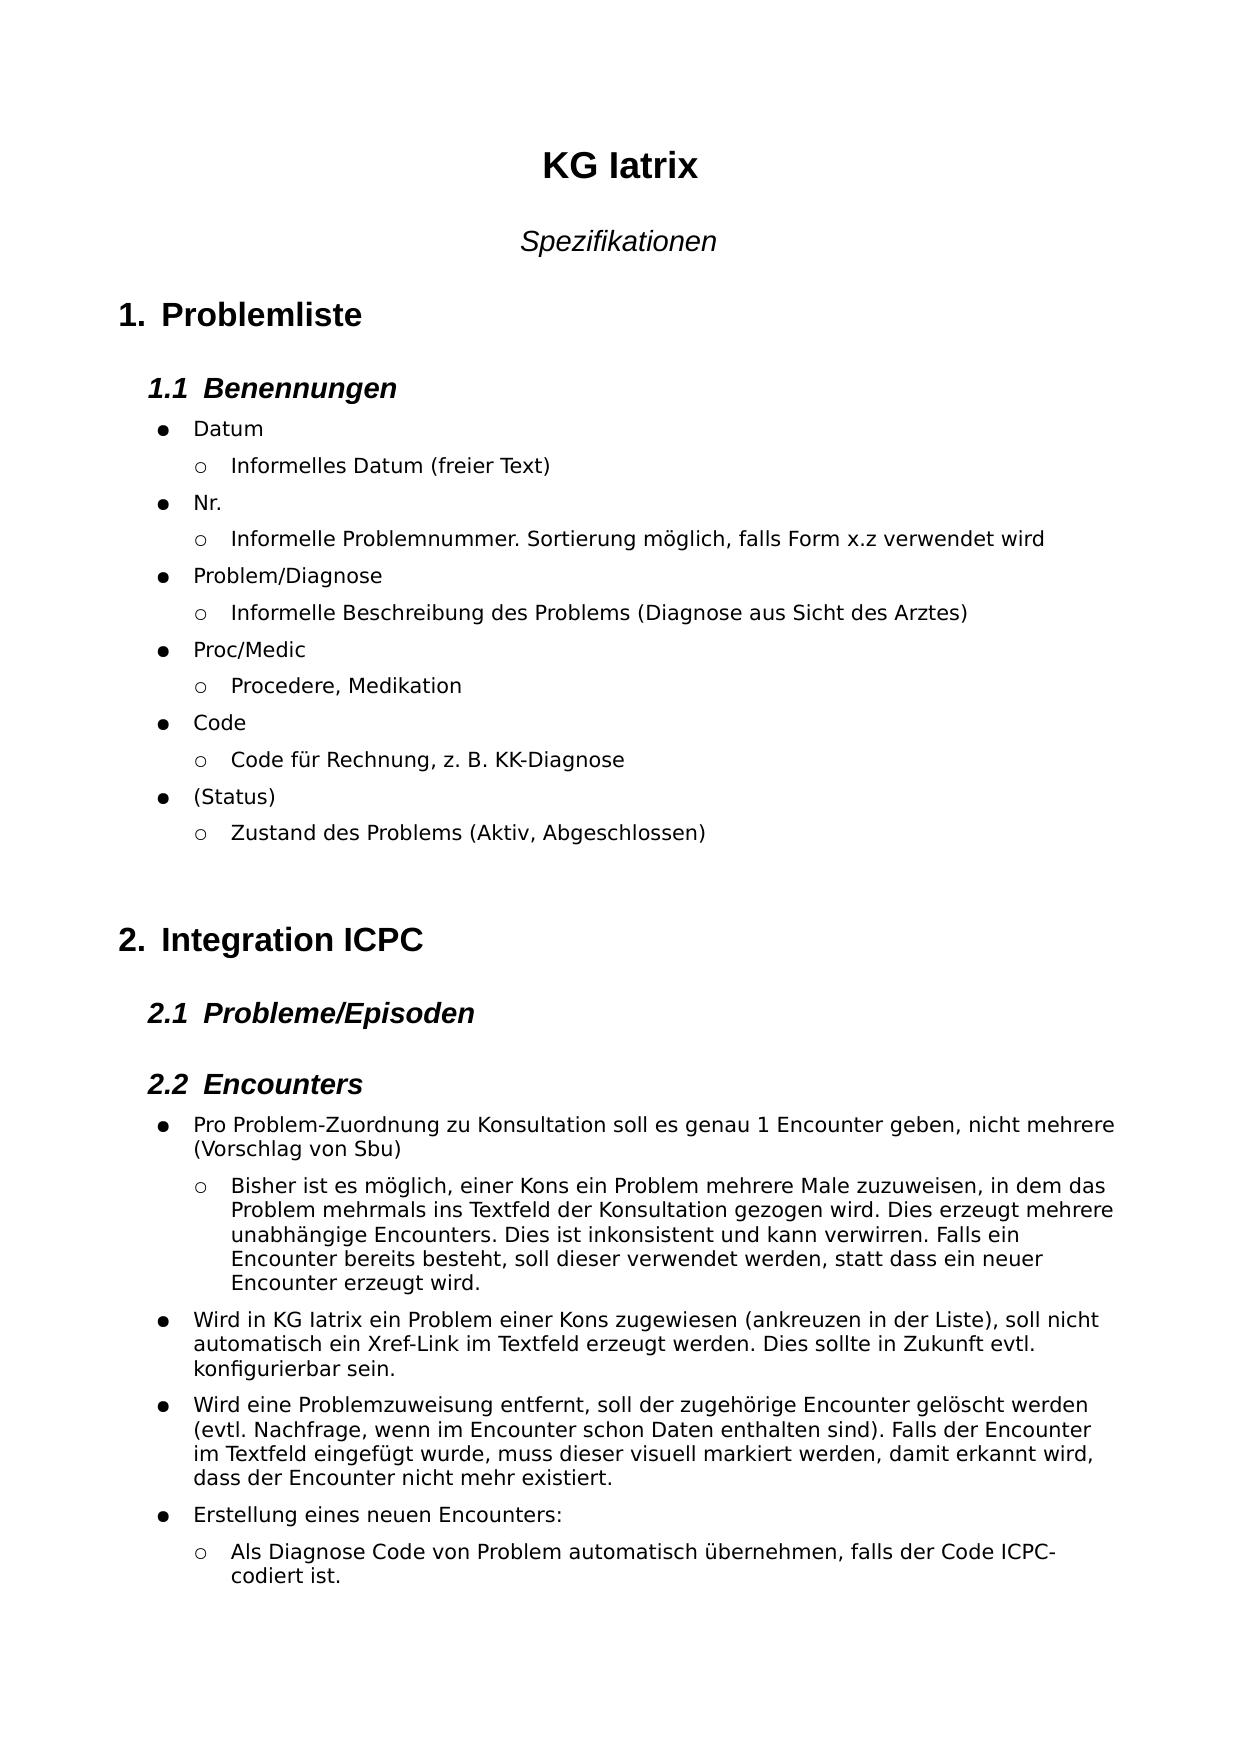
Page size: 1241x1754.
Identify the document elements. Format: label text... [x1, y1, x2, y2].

subtitle Problemliste [118, 295, 1122, 333]
list Wird eine Problemzuweisung entfernt, soll der zugehörige Encounter gelöscht werden (evtl. Nachfrage, wenn im Encounter schon Daten enthalten sind). Falls der Encounter im Textfeld eingefügt wurde, muss dieser visuell markiert werden, damit erkannt wird, dass der Encounter nicht mehr existiert. [156, 1393, 1122, 1491]
subtitle Encounters [148, 1067, 1122, 1101]
list Zustand des Problems (Aktiv, Abgeschlossen) [193, 821, 1122, 846]
list Nr. [156, 491, 1122, 515]
list Problem/Diagnose [156, 564, 1122, 588]
subtitle Probleme/Episoden [148, 996, 1122, 1030]
list Informelle Beschreibung des Problems (Diagnose aus Sicht des Arztes) [193, 601, 1122, 625]
title KG Iatrix [118, 143, 1122, 186]
list Code [156, 711, 1122, 735]
list Als Diagnose Code von Problem automatisch übernehmen, falls der Code ICPC-codiert ist. [193, 1540, 1122, 1588]
list Erstellung eines neuen Encounters: [156, 1503, 1122, 1527]
list Pro Problem-Zuordnung zu Konsultation soll es genau 1 Encounter geben, nicht mehrere (Vorschlag von Sbu) [156, 1113, 1122, 1162]
list Code für Rechnung, z. B. KK-Diagnose [193, 748, 1122, 772]
list (Status) [156, 785, 1122, 809]
list Datum [156, 417, 1122, 441]
subtitle Integration ICPC [118, 920, 1122, 959]
list Procedere, Medikation [193, 674, 1122, 699]
list Informelles Datum (freier Text) [193, 454, 1122, 478]
subtitle Benennungen [148, 371, 1122, 404]
list Wird in KG Iatrix ein Problem einer Kons zugewiesen (ankreuzen in der Liste), soll nicht automatisch ein Xref-Link im Textfeld erzeugt werden. Dies sollte in Zukunft evtl. konfigurierbar sein. [156, 1308, 1122, 1381]
list Bisher ist es möglich, einer Kons ein Problem mehrere Male zuzuweisen, in dem das Problem mehrmals ins Textfeld der Konsultation gezogen wird. Dies erzeugt mehrere unabhängige Encounters. Dies ist inkonsistent und kann verwirren. Falls ein Encounter bereits besteht, soll dieser verwendet werden, statt dass ein neuer Encounter erzeugt wird. [193, 1174, 1122, 1296]
subtitle Spezifikationen [118, 224, 1122, 257]
list Informelle Problemnummer. Sortierung möglich, falls Form x.z verwendet wird [193, 527, 1122, 552]
list Proc/Medic [156, 638, 1122, 662]
